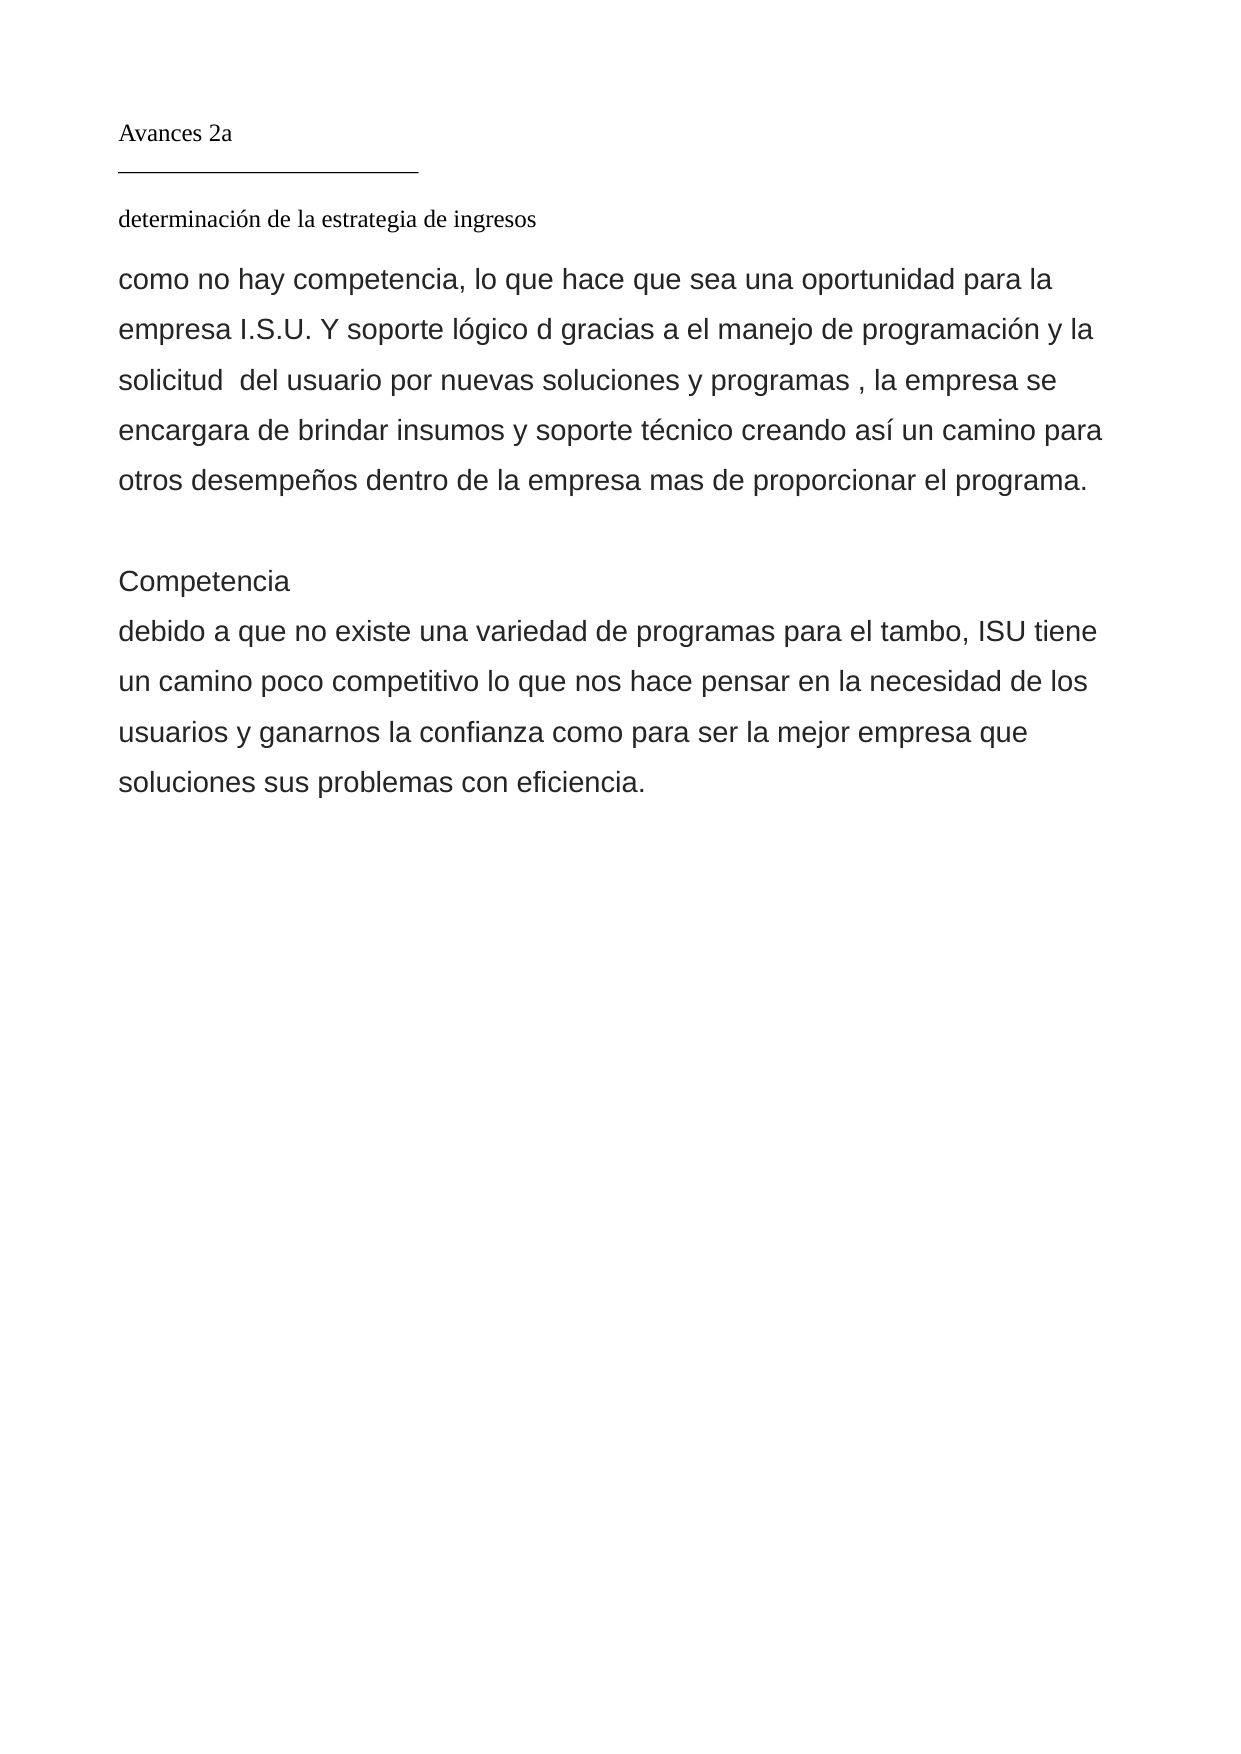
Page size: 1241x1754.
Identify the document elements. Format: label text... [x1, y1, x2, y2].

text determinación de la estrategia de ingresos [118, 204, 1122, 233]
text como no hay competencia, lo que hace que sea una oportunidad para la empresa I.S.U. Y soporte lógico d gracias a el manejo de programación y la solicitud del usuario por nuevas soluciones y programas , la empresa se encargara de brindar insumos y soporte técnico creando así un camino para otros desempeños dentro de la empresa mas de proporcionar el programa. [118, 262, 1122, 497]
text ________________________ [118, 147, 1122, 204]
text Avances 2a [118, 118, 1122, 147]
text Competencia [118, 564, 1122, 597]
text debido a que no existe una variedad de programas para el tambo, ISU tiene un camino poco competitivo lo que nos hace pensar en la necesidad de los usuarios y ganarnos la confianza como para ser la mejor empresa que soluciones sus problemas con eficiencia. [118, 614, 1122, 798]
